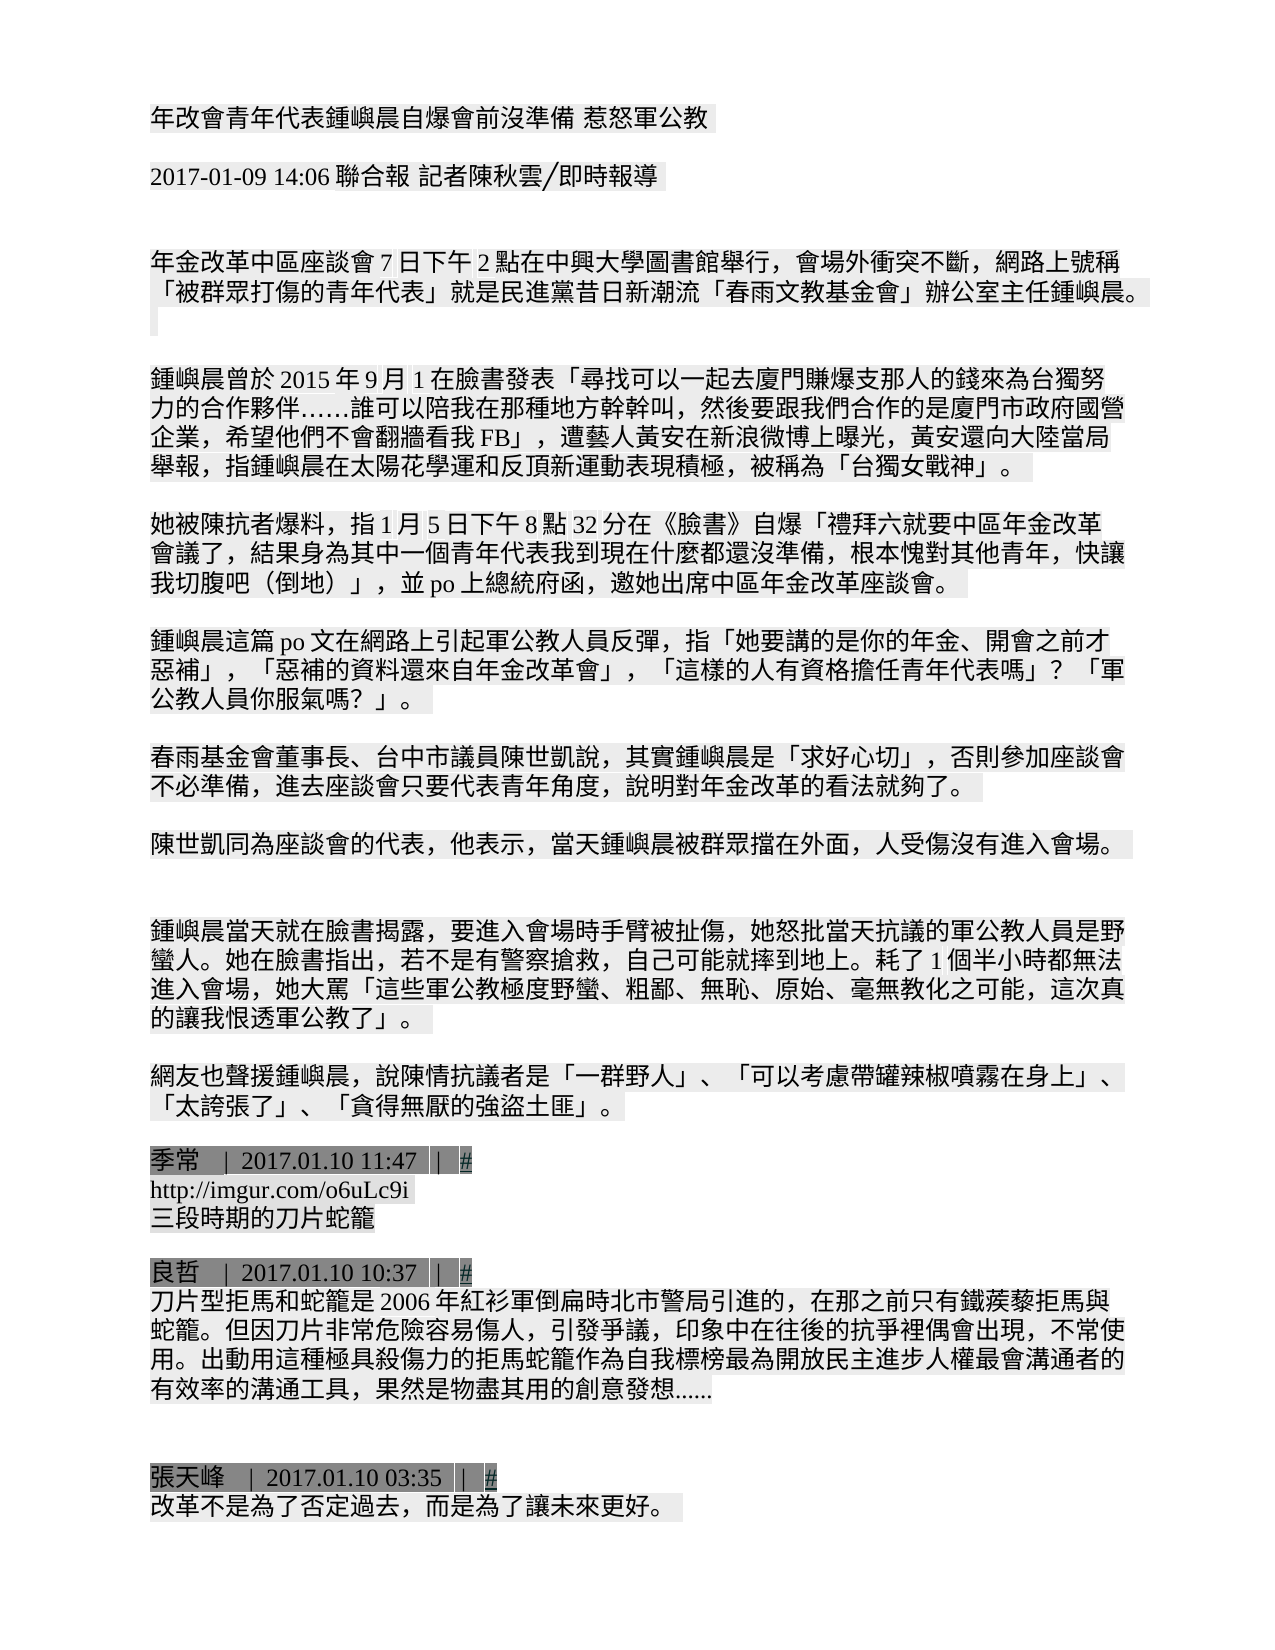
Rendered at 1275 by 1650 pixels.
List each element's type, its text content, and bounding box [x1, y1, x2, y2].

text 改革不是為了否定過去，而是為了讓未來更好。 [150, 1492, 1125, 1550]
text 刀片型拒馬和蛇籠是2006年紅衫軍倒扁時北市警局引進的，在那之前只有鐵蒺藜拒馬與蛇籠。但因刀片非常危險容易傷人，引發爭議，印象中在往後的抗爭裡偶會出現，不常使用。出動用這種極具殺傷力的拒馬蛇籠作為自我標榜最為開放民主進步人權最會溝通者的有效率的溝通工具，果然是物盡其用的創意發想...... [150, 1287, 1125, 1404]
text 張天峰 | 2017.01.10 03:35 | # [150, 1463, 1125, 1492]
text 季常 | 2017.01.10 11:47 | # [150, 1146, 1125, 1175]
text 良哲 | 2017.01.10 10:37 | # [150, 1258, 1125, 1287]
text http://imgur.com/o6uLc9i 三段時期的刀片蛇籠 [150, 1175, 1125, 1233]
text 文末是報導的文字稿，但這樣還不夠，你務必先看看照片，它能說出更多東西： http://udn.com/news/story/7852/2218861 很多時候，你只要看看一些人的神情、模樣，講話的態度等等，你就能體會出更多事實上很難表達的真實情況，而這樣一種 "真實"，恐怕才是我們所應該關切的道德實質。 許多時候我們說低能到爆、敗德，窩囊猥瑣，人渣，或是善良，正直，單純...等等等一堆形容詞，你很難體會，更好的方法就是直接看到人，看到現場，或看到照片也行，然後，請你捫心自問，你了解了什麼？你是不是 "看到" 了什麼？你是不是更能體會各種形容詞的意義了？就好像你說美說醜講半天，講不清，不如直接把豬八戒請出來，或是把教父請出來，然後你也許就能體會 "哦~原來醜是這樣，哦~原來猥瑣人渣就是這副德性"，或是 "哦~原來正直是這個樣子，原來內斂滄桑是這個感覺"。 哲學上這叫做ostensive definition, 中文我不知道該怎麼翻譯，意思是說，例如我講花講半天，你聽得一頭霧水，不如我直接摘一朵來給你看，你就懂了。政治當然也一樣，音樂也一樣，電影也一樣，人，生命，或是任何一道風景也一樣，我講半天啥也講不清，不如你自己去 "看看"，你就會 "看" 出很多言語文字難以形容的東西。 例如這位鍾小姐就很典型，我敢跟各位打睹，諸如像這樣的人，往後絕對飛黃騰達，哪天若成為各位的領導或成為更年輕一代的偶像，我不但不會驚訝，而且我知道這幾乎就是必然的，只是我很納悶的是，如果你發現台灣政治檯面上幾乎都是像這樣的人，吃香喝辣、呼風喚雨，不知道你心裏做何感想？當你知道所謂總統府隆重邀請的是這樣一些人，成為我們的 "代表" 時，不知道你心裏做何感想？ 很多人對前途迷茫，會花錢跑去找算命仙，其實不用啦，來找我就行，免費的。我只要看你一眼，聽你說上兩句話，我大概就能知道你這一生的一個基本運途，正確率大約九成九。這不是特異功能，這只是用眼睛用心靈就能 "看" 得出來的一種美學能力。我不但能看生前，也能看死後。生前繁華的，死後不一定哀榮，反之亦然。 我不但會看個人，也能看群體。比方說我能想像，若干年後，全世界的人提起比方說金庸，大概就會像提起莎士比亞那樣自然而且耳熟能詳，並不是因為金庸變大了，而是中文的世界快要來了。我也能想像，如果世界沒有毀滅，核戰沒有發生，那麼，若干年後，人們提起比方說北大，大概就會像提起哈佛與劍橋牛津那樣。 我並非要對此提出任何評價好或不好，而只是說，從現在，你就能想像過去，從而看見將來。在時間的軸度上，人事物其實是具有某種一貫性的。當然，這指的是真實的人事物樣貌，而非經過操弄剪接抹黑與漂白。 理解了過去，你就能了解現在為何如此，從而看見將來。不過，有個名人是誰我忘了，他說，"在政治上，誰掌握了現在，他就能任意塑造過去，從而控制了未來。" 確實是這樣沒有錯。"過去" 原本不該是一種依變項，如今卻繞指柔了，彈性得很，任人瞎掰扭曲；一些人，過去明明個個是小癟三，現在卻一個個說成漢高祖般的偉大天命了；於是，過去歷史本該是讓人增加對於現在與未來更好的理解力的，如今卻反而變成一種對於 "未來" 徹底盲目的根源，因為 "過去" 被 "現在" 掌權的人給拿來當成一種工具，藉以塑造現在，控制未來。 陳真2017. 01. 10. ========================== 年改會青年代表鍾嶼晨自爆會前沒準備 惹怒軍公教 2017-01-09 14:06聯合報 記者陳秋雲╱即時報導 年金改革中區座談會7日下午2點在中興大學圖書館舉行，會場外衝突不斷，網路上號稱「被群眾打傷的青年代表」就是民進黨昔日新潮流「春雨文教基金會」辦公室主任鍾嶼晨。 鍾嶼晨曾於2015年9月1在臉書發表「尋找可以一起去廈門賺爆支那人的錢來為台獨努力的合作夥伴……誰可以陪我在那種地方幹幹叫，然後要跟我們合作的是廈門市政府國營企業，希望他們不會翻牆看我FB」，遭藝人黃安在新浪微博上曝光，黃安還向大陸當局舉報，指鍾嶼晨在太陽花學運和反頂新運動表現積極，被稱為「台獨女戰神」。 她被陳抗者爆料，指1月5日下午8點32分在《臉書》自爆「禮拜六就要中區年金改革會議了，結果身為其中一個青年代表我到現在什麼都還沒準備，根本愧對其他青年，快讓我切腹吧（倒地）」，並po上總統府函，邀她出席中區年金改革座談會。 鍾嶼晨這篇po文在網路上引起軍公教人員反彈，指「她要講的是你的年金、開會之前才惡補」，「惡補的資料還來自年金改革會」，「這樣的人有資格擔任青年代表嗎」？「軍公教人員你服氣嗎？」。 春雨基金會董事長、台中市議員陳世凱說，其實鍾嶼晨是「求好心切」，否則參加座談會不必準備，進去座談會只要代表青年角度，說明對年金改革的看法就夠了。 陳世凱同為座談會的代表，他表示，當天鍾嶼晨被群眾擋在外面，人受傷沒有進入會場。 鍾嶼晨當天就在臉書揭露，要進入會場時手臂被扯傷，她怒批當天抗議的軍公教人員是野蠻人。她在臉書指出，若不是有警察搶救，自己可能就摔到地上。耗了1個半小時都無法進入會場，她大罵「這些軍公教極度野蠻、粗鄙、無恥、原始、毫無教化之可能，這次真的讓我恨透軍公教了」。 網友也聲援鍾嶼晨，說陳情抗議者是「一群野人」、「可以考慮帶罐辣椒噴霧在身上」、「太誇張了」、「貪得無厭的強盜土匪」。 [150, 75, 1125, 1121]
